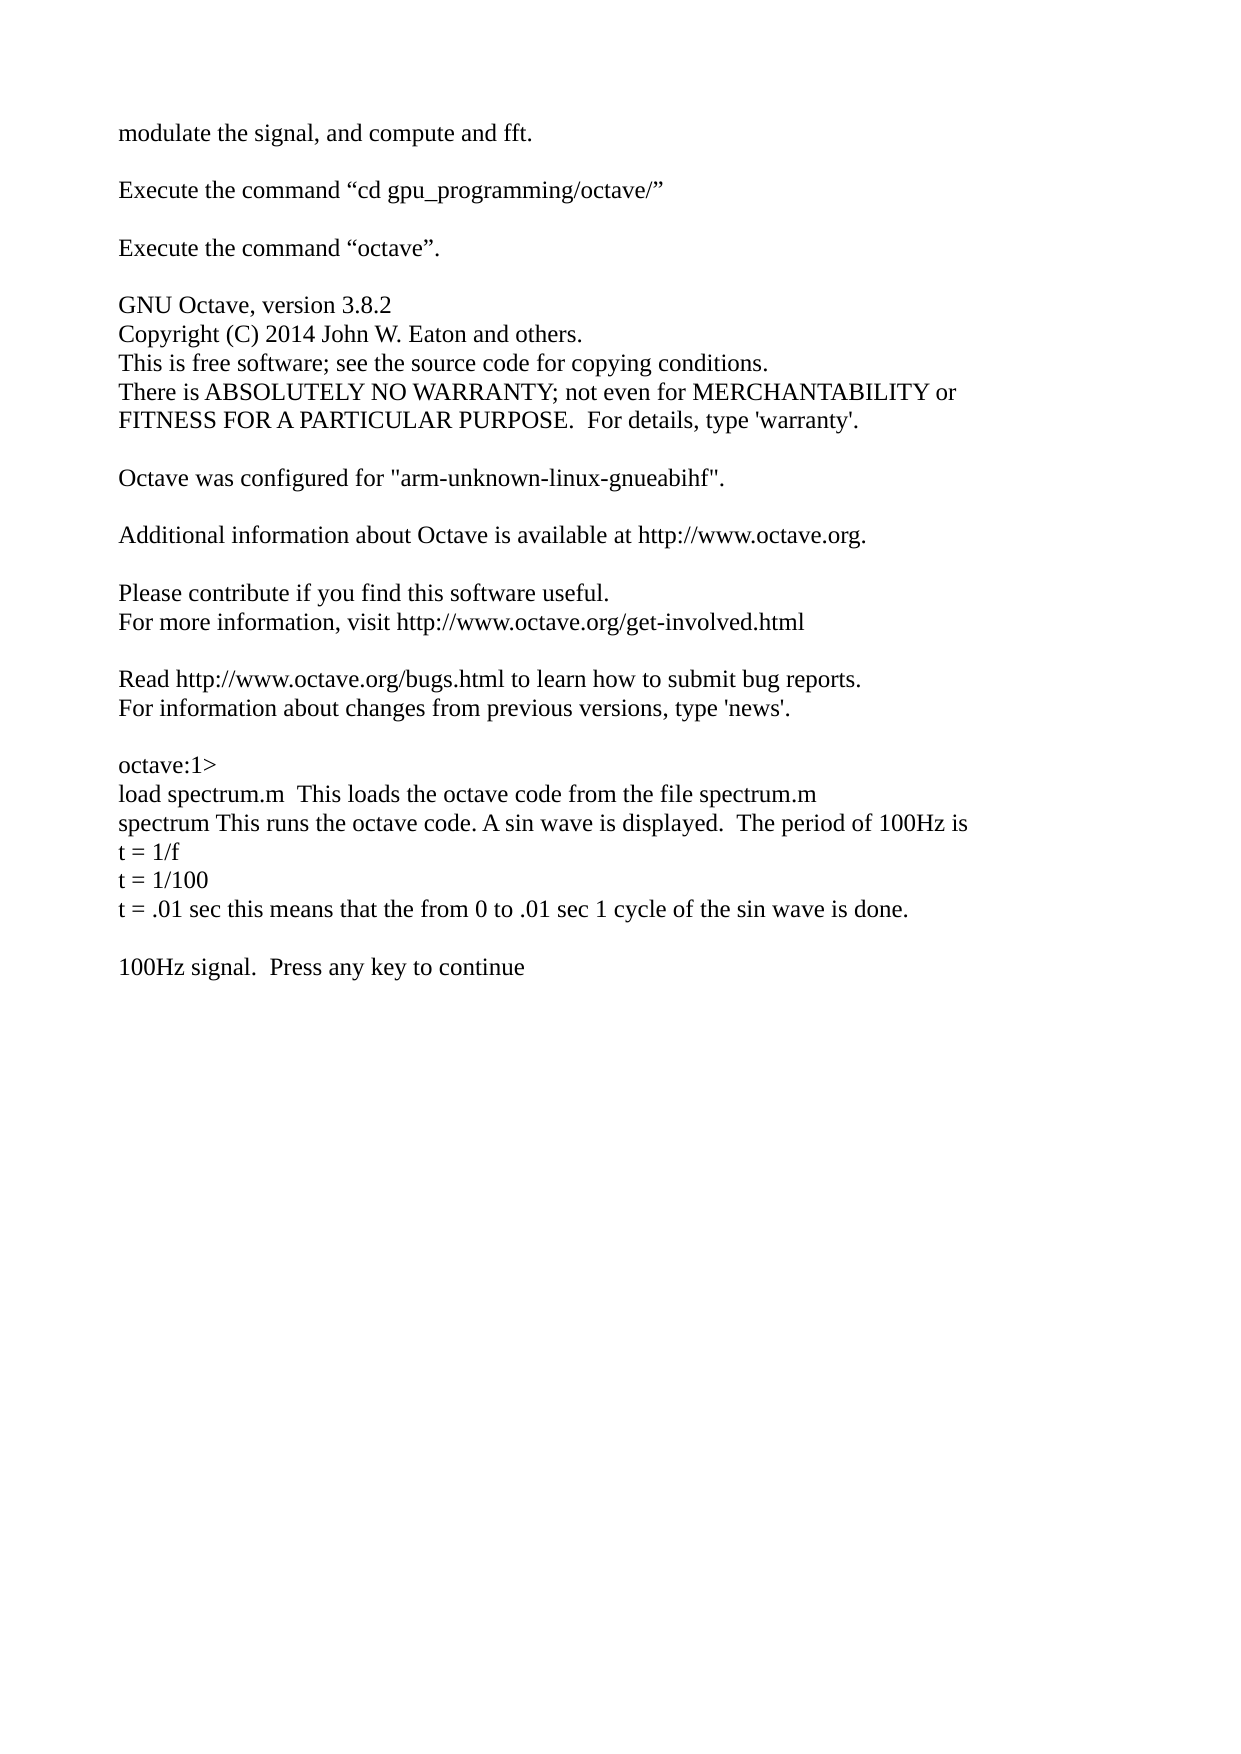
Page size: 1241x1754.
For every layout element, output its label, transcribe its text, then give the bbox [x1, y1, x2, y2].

text This is free software; see the source code for copying conditions. [118, 348, 1122, 377]
text load spectrum.m This loads the octave code from the file spectrum.m [118, 779, 1122, 808]
text Read http://www.octave.org/bugs.html to learn how to submit bug reports. [118, 664, 1122, 693]
text octave:1> [118, 751, 1122, 779]
text For information about changes from previous versions, type 'news'. [118, 693, 1122, 722]
text spectrum This runs the octave code. A sin wave is displayed. The period of 100Hz is [118, 808, 1122, 837]
text Execute the command “octave”. [118, 233, 1122, 262]
text Octave was configured for "arm-unknown-linux-gnueabihf". [118, 463, 1122, 492]
text For more information, visit http://www.octave.org/get-involved.html [118, 607, 1122, 636]
text There is ABSOLUTELY NO WARRANTY; not even for MERCHANTABILITY or [118, 377, 1122, 406]
text FITNESS FOR A PARTICULAR PURPOSE. For details, type 'warranty'. [118, 406, 1122, 434]
text 100Hz signal. Press any key to continue [118, 952, 1122, 981]
text t = 1/f [118, 837, 1122, 866]
text Additional information about Octave is available at http://www.octave.org. [118, 521, 1122, 549]
text modulate the signal, and compute and fft. [118, 118, 1122, 147]
text GNU Octave, version 3.8.2 [118, 291, 1122, 319]
text Execute the command “cd gpu_programming/octave/” [118, 176, 1122, 204]
text Copyright (C) 2014 John W. Eaton and others. [118, 319, 1122, 348]
text t = .01 sec this means that the from 0 to .01 sec 1 cycle of the sin wave is done. [118, 894, 1122, 923]
text Please contribute if you find this software useful. [118, 578, 1122, 607]
text t = 1/100 [118, 866, 1122, 894]
